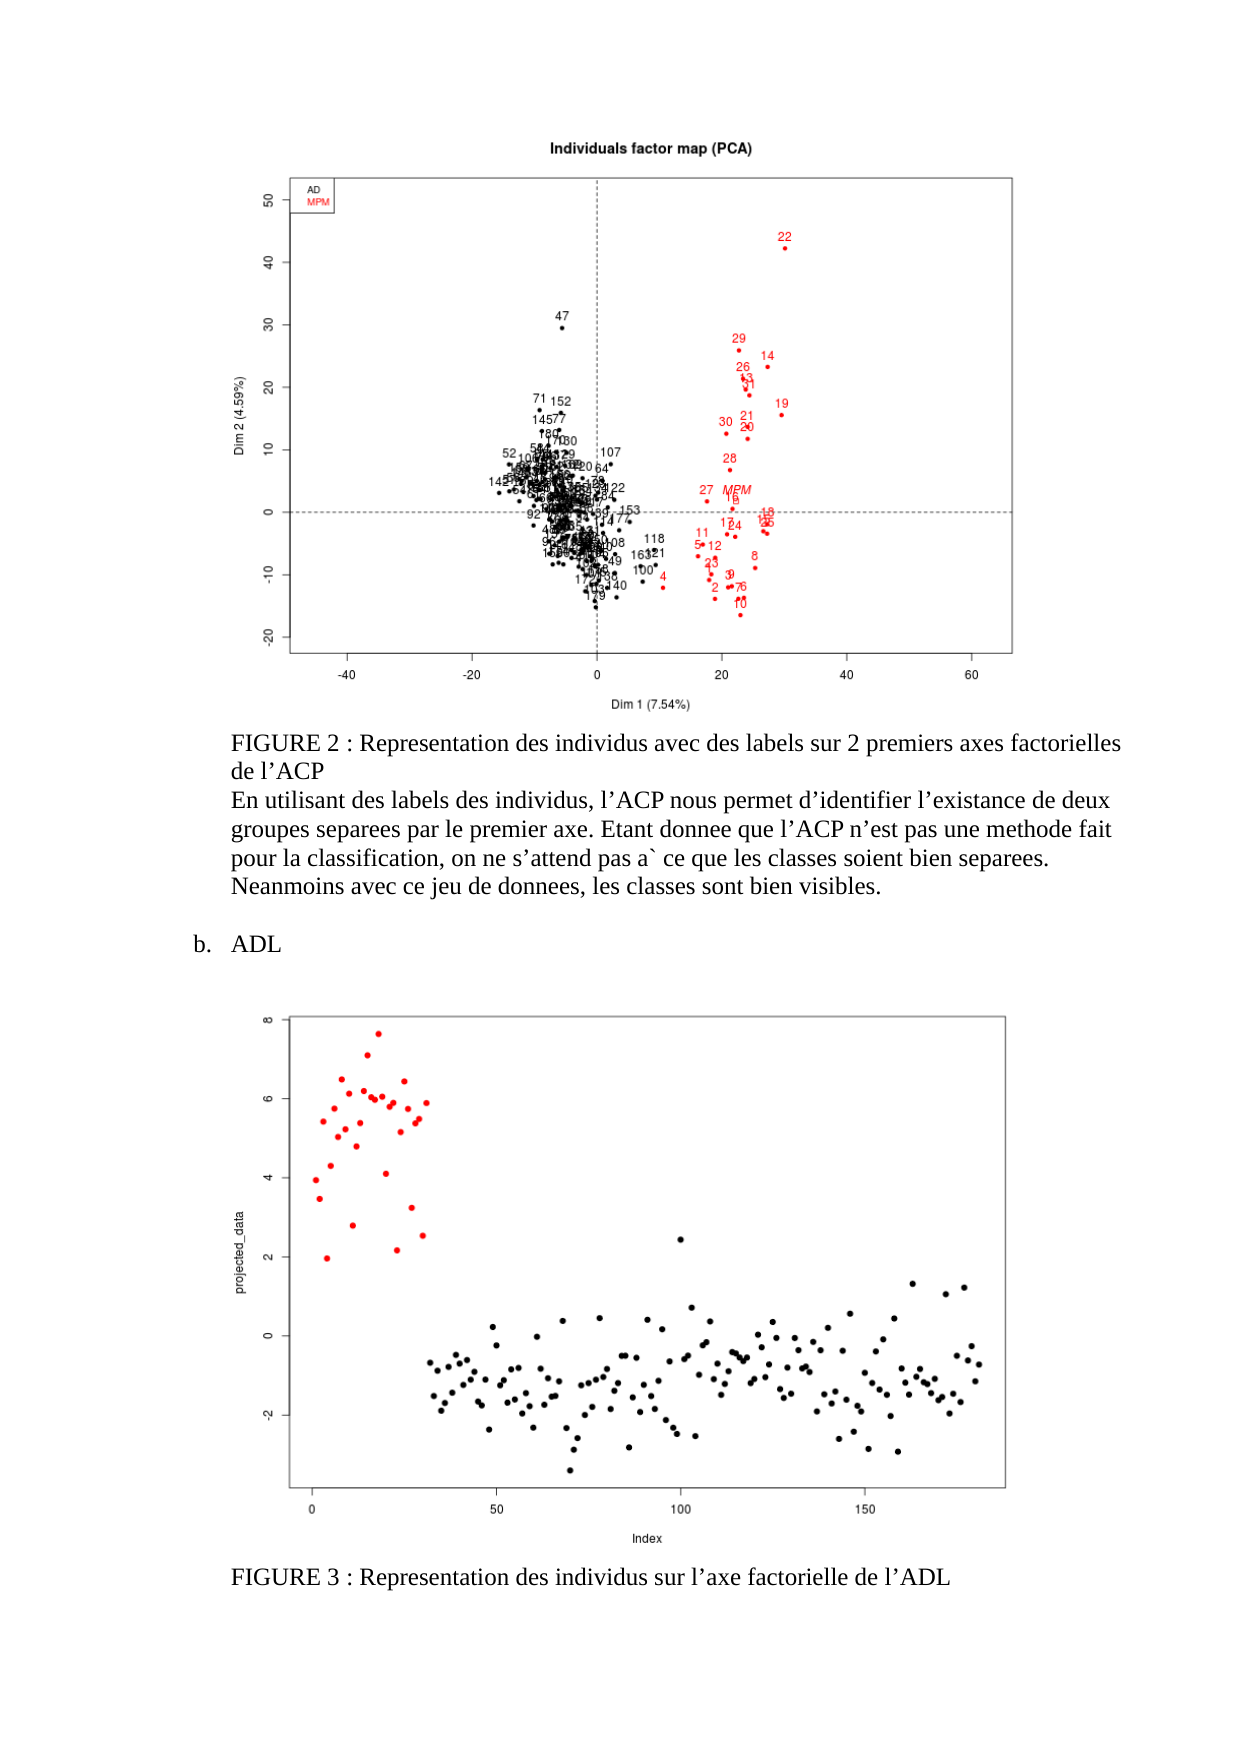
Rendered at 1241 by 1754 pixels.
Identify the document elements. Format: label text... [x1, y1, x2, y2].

text En utilisant des labels des individus, l’ACP nous permet d’identifier l’existance de deux groupes separees par le premier axe. Etant donnee que l’ACP n’est pas une methode fait pour la classification, on ne s’attend pas a` ce que les classes soient bien separees. Neanmoins avec ce jeu de donnees, les classes sont bien visibles. [231, 785, 1122, 900]
text FIGURE 2 : Representation des individus avec des labels sur 2 premiers axes factorielles de l’ACP [231, 728, 1122, 785]
text FIGURE 3 : Representation des individus sur l’axe factorielle de l’ADL [231, 1562, 1122, 1591]
list ADL [193, 929, 1122, 958]
